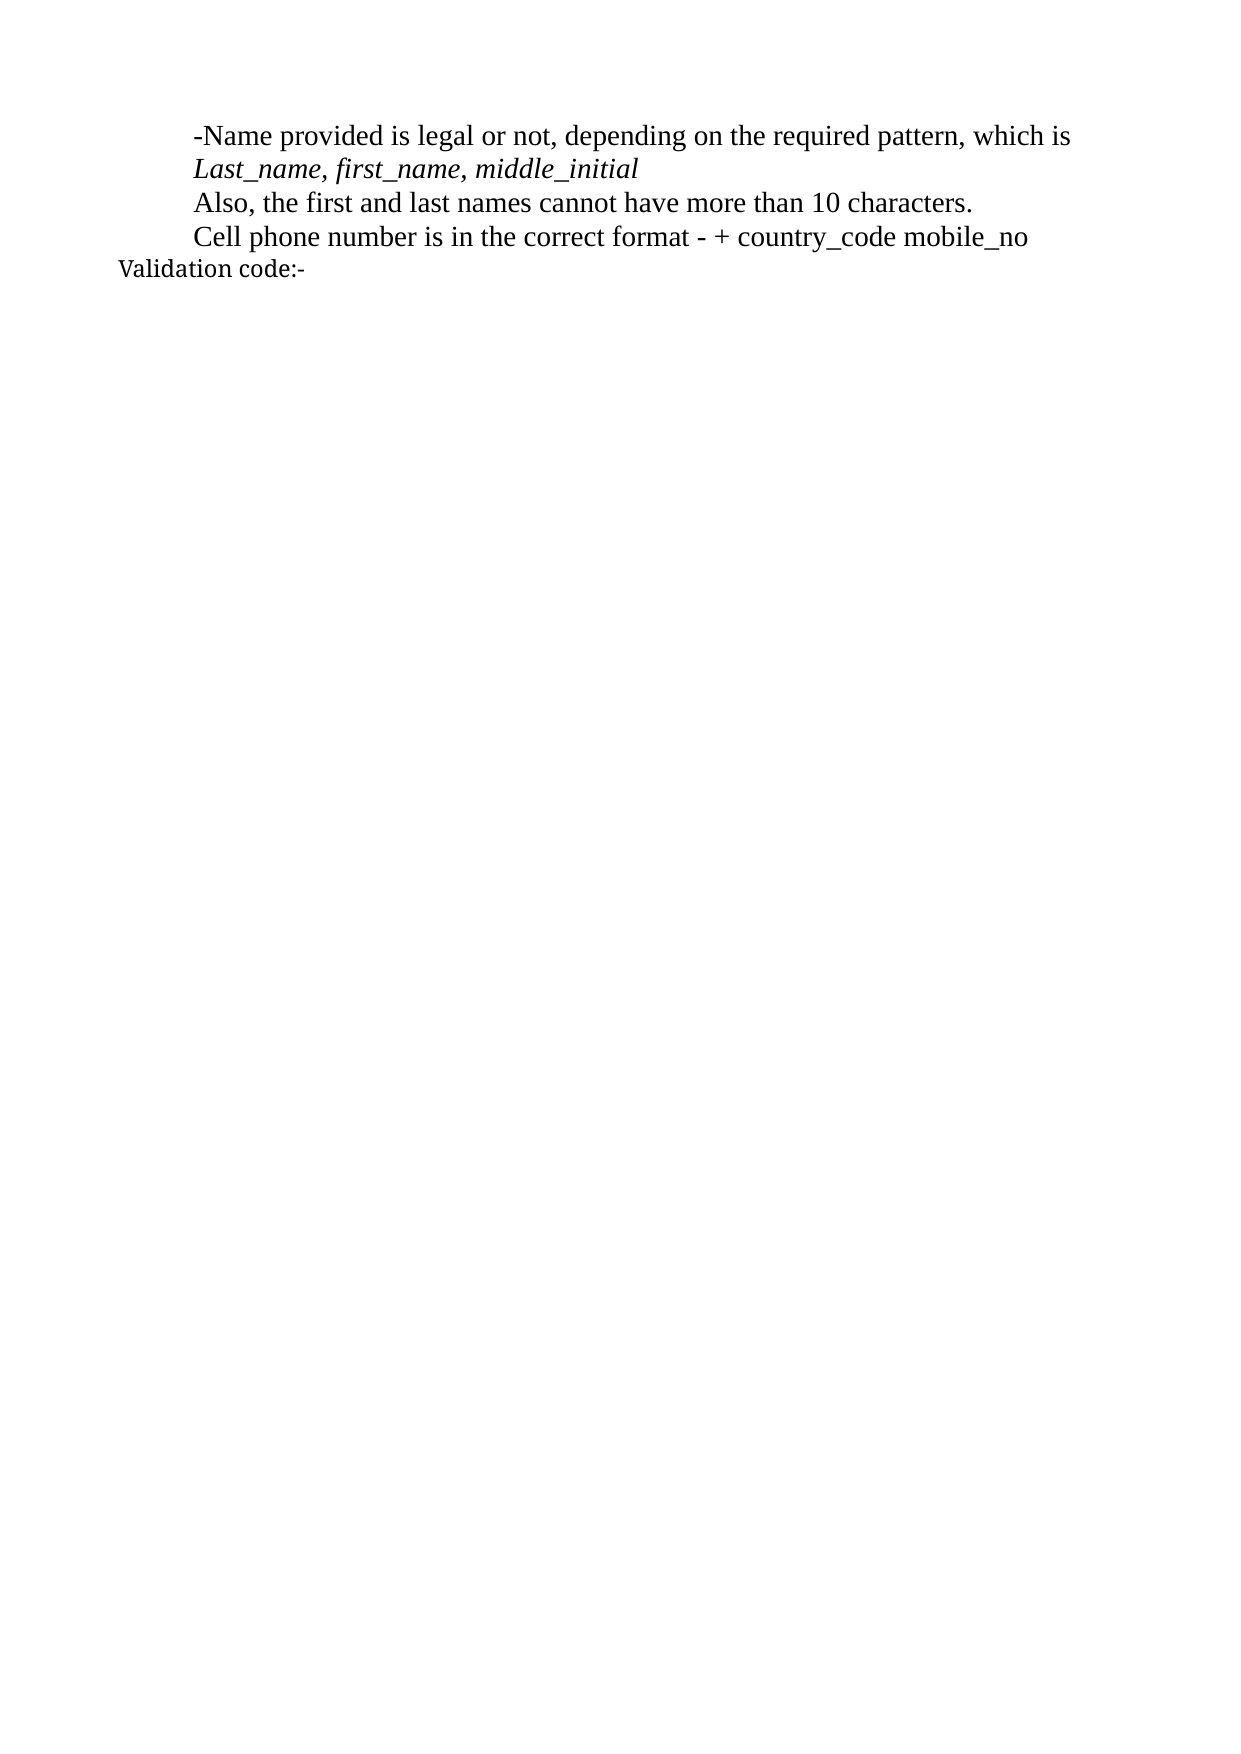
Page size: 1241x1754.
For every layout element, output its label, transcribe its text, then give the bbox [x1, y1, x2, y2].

text Cell phone number is in the correct format - + country_code mobile_no [118, 219, 1122, 252]
text Also, the first and last names cannot have more than 10 characters. [118, 185, 1122, 219]
text -Name provided is legal or not, depending on the required pattern, which is [118, 118, 1122, 152]
text Validation code:- [118, 252, 1122, 284]
text Last_name, first_name, middle_initial [118, 152, 1122, 185]
